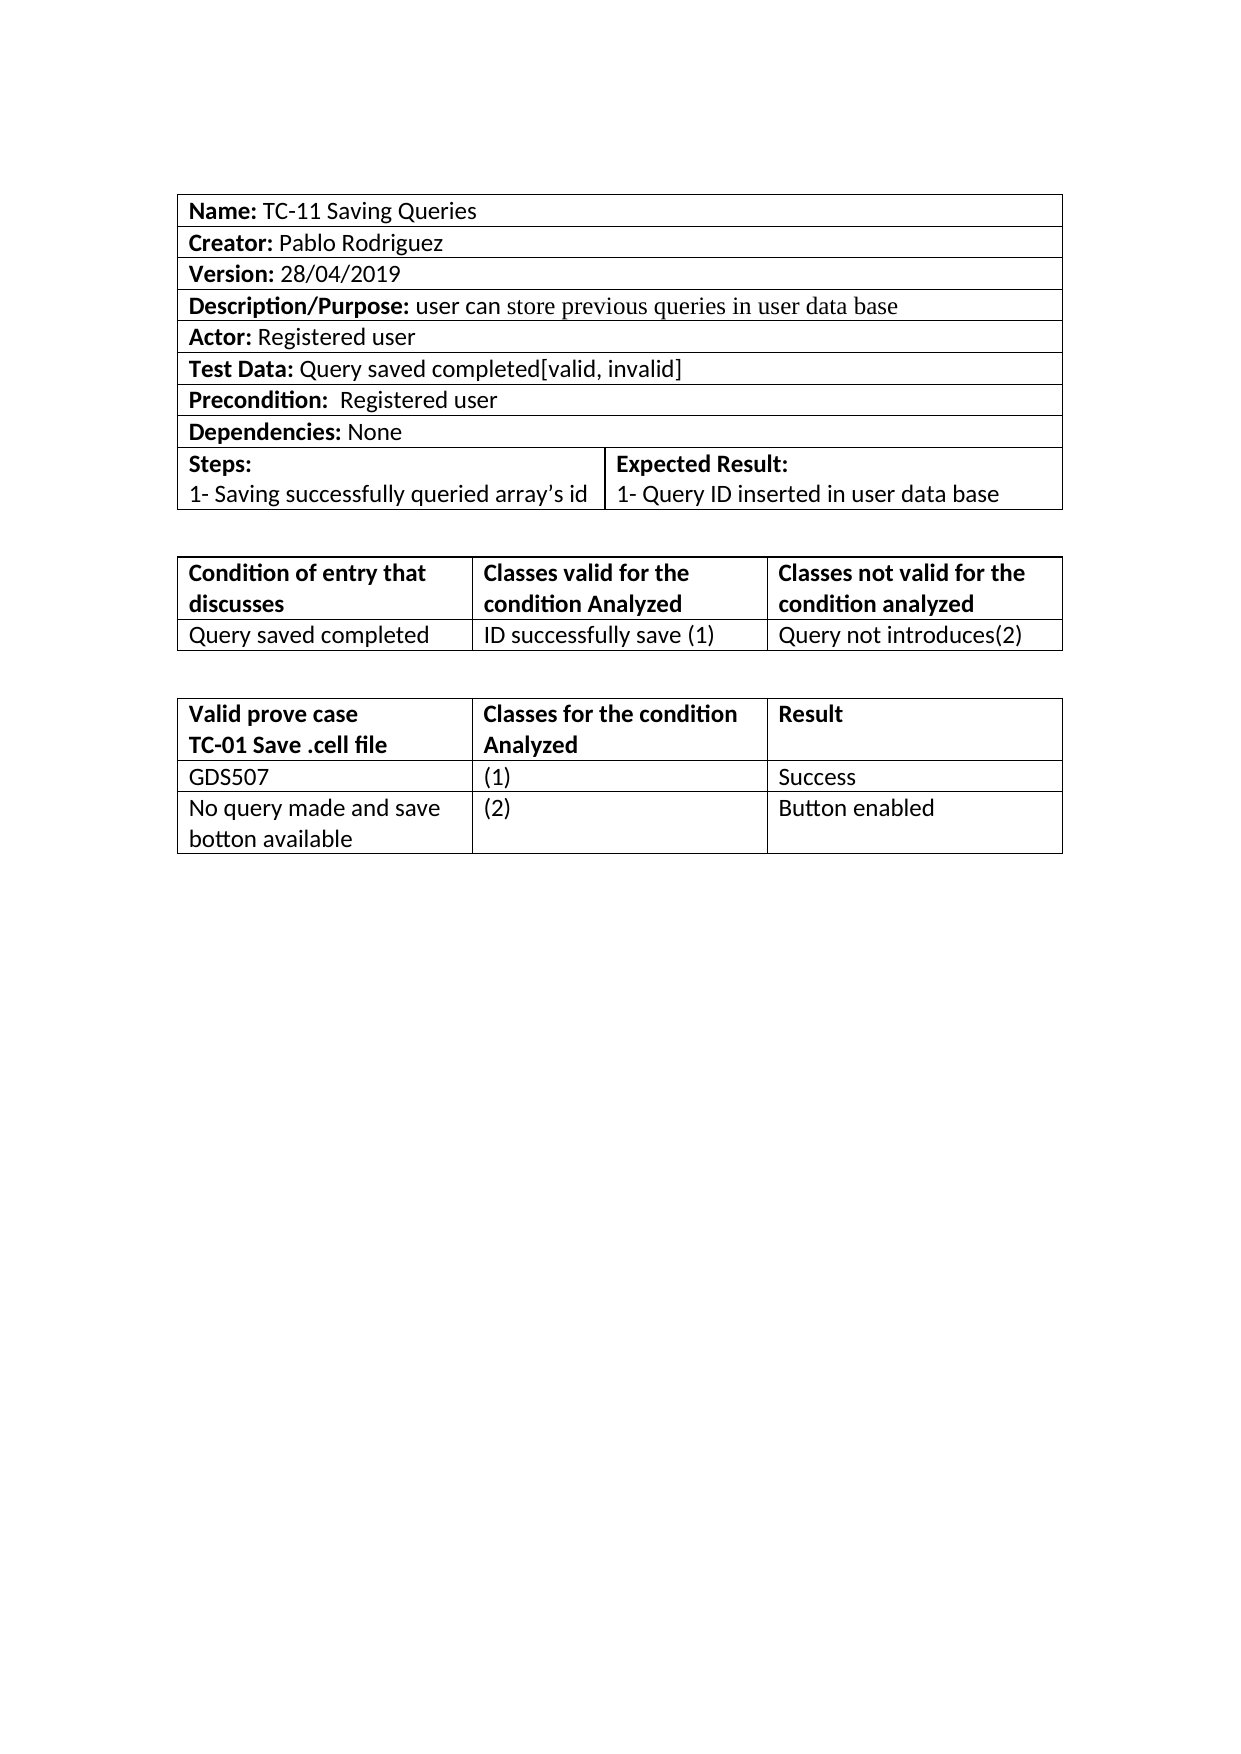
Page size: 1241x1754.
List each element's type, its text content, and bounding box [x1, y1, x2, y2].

table_cell Query not introduces(2) [768, 620, 1062, 650]
table_cell Version: 28/04/2019 [178, 258, 1062, 289]
table_cell Steps: 1- Saving successfully queried array’s id [178, 448, 604, 509]
table_header Name: TC-11 Saving Queries [178, 195, 1062, 226]
table_cell (2) [473, 792, 767, 853]
table_header Classes not valid for the condition analyzed [768, 558, 1062, 618]
table_cell ID successfully save (1) [473, 620, 767, 650]
table_cell Dependencies: None [178, 416, 1062, 447]
table_cell GDS507 [178, 761, 472, 791]
table_cell Test Data: Query saved completed[valid, invalid] [178, 353, 1062, 383]
table_header Valid prove case TC-01 Save .cell file [178, 699, 472, 760]
table_cell Description/Purpose: user can store previous queries in user data base [178, 290, 1062, 320]
table_cell (1) [473, 761, 767, 791]
table_cell No query made and save botton available [178, 792, 472, 853]
table_cell Actor: Registered user [178, 321, 1062, 352]
table_cell Precondition: Registered user [178, 385, 1062, 415]
table_header Classes for the condition Analyzed [473, 699, 767, 760]
table_cell Expected Result: 1- Query ID inserted in user data base [606, 448, 1062, 509]
table_header Condition of entry that discusses [178, 558, 472, 618]
table_header Classes valid for the condition Analyzed [473, 558, 767, 618]
table_cell Success [768, 761, 1062, 791]
table_cell Creator: Pablo Rodriguez [178, 227, 1062, 257]
table_cell Button enabled [768, 792, 1062, 853]
table_header Result [768, 699, 1062, 760]
table_cell Query saved completed [178, 620, 472, 650]
